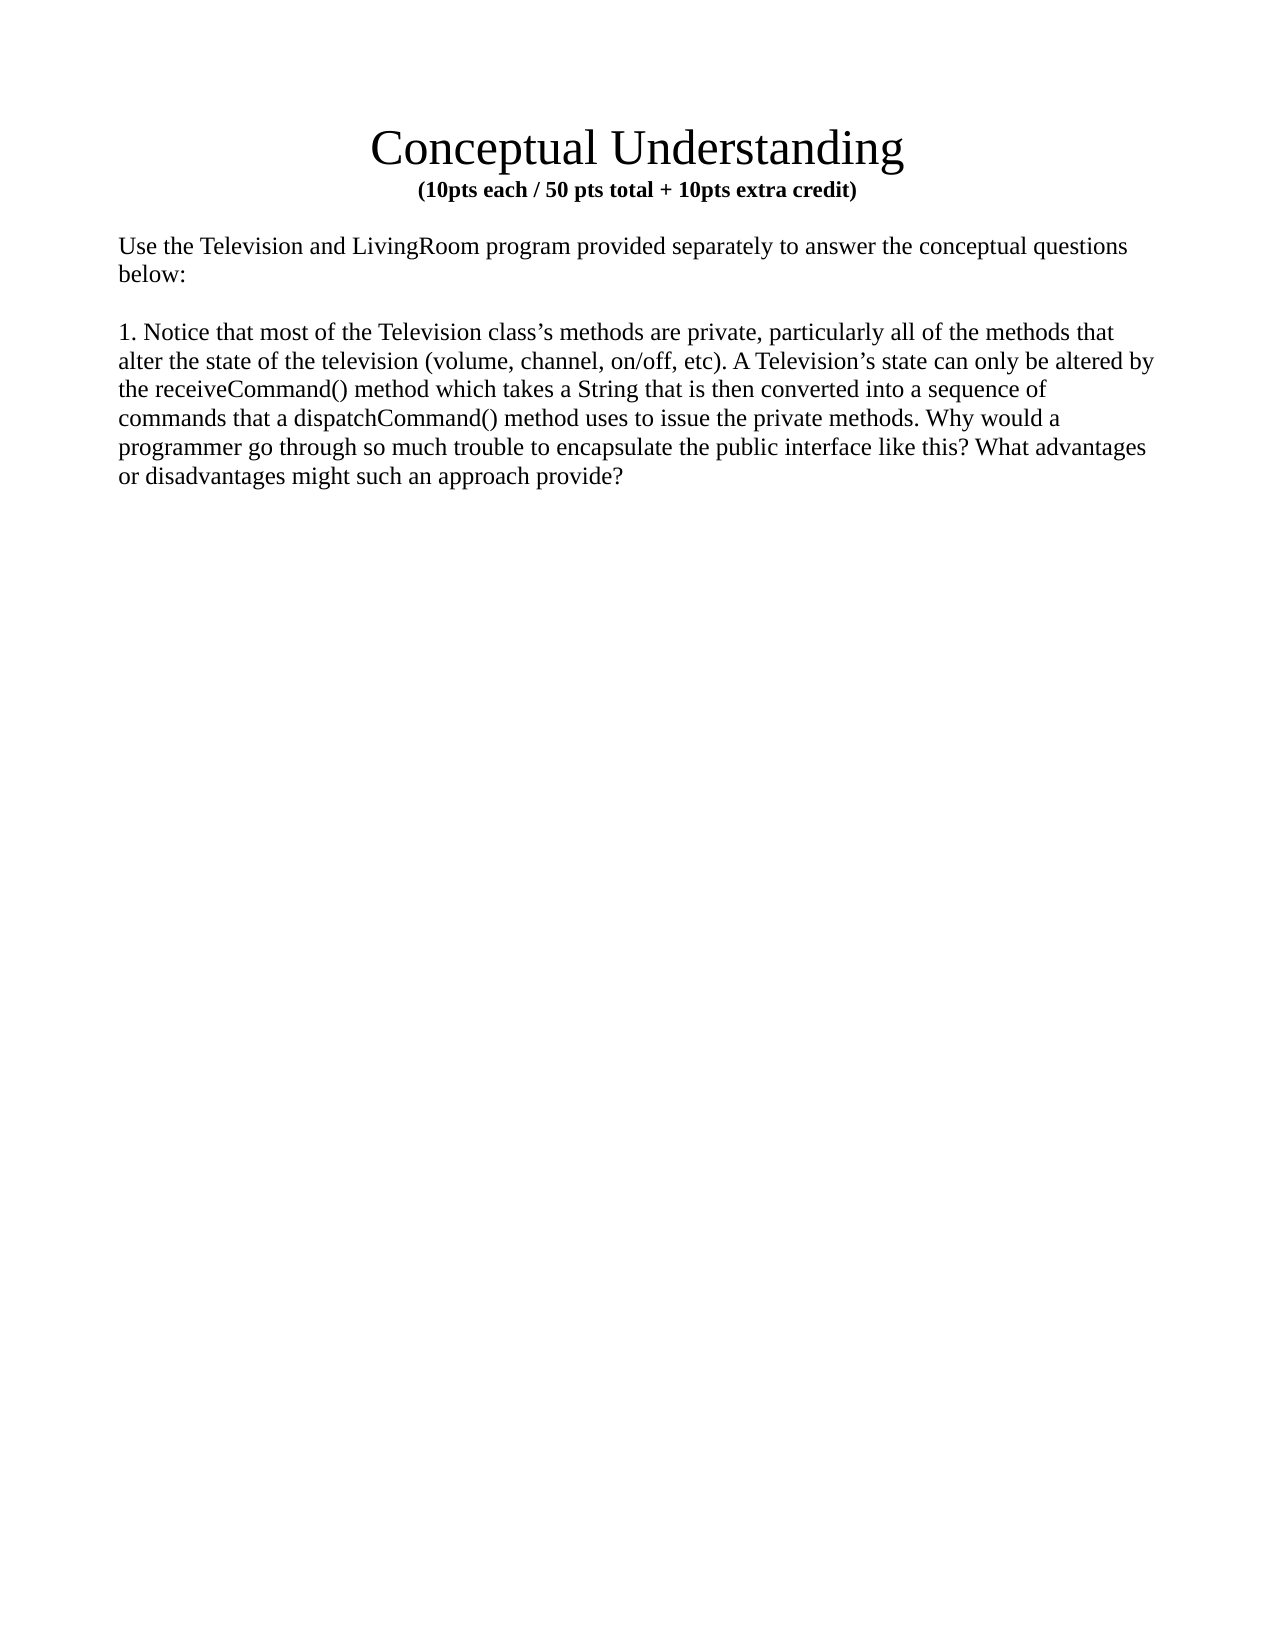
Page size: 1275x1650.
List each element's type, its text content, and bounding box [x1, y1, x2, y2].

text Use the Television and LivingRoom program provided separately to answer the conceptual questions below: [118, 231, 1157, 288]
text 1. Notice that most of the Television class’s methods are private, particularly all of the methods that alter the state of the television (volume, channel, on/off, etc). A Television’s state can only be altered by the receiveCommand() method which takes a String that is then converted into a sequence of commands that a dispatchCommand() method uses to issue the private methods. Why would a programmer go through so much trouble to encapsulate the public interface like this? What advantages or disadvantages might such an approach provide? [118, 317, 1157, 489]
text (10pts each / 50 pts total + 10pts extra credit) [118, 176, 1157, 202]
text Conceptual Understanding [118, 118, 1157, 176]
